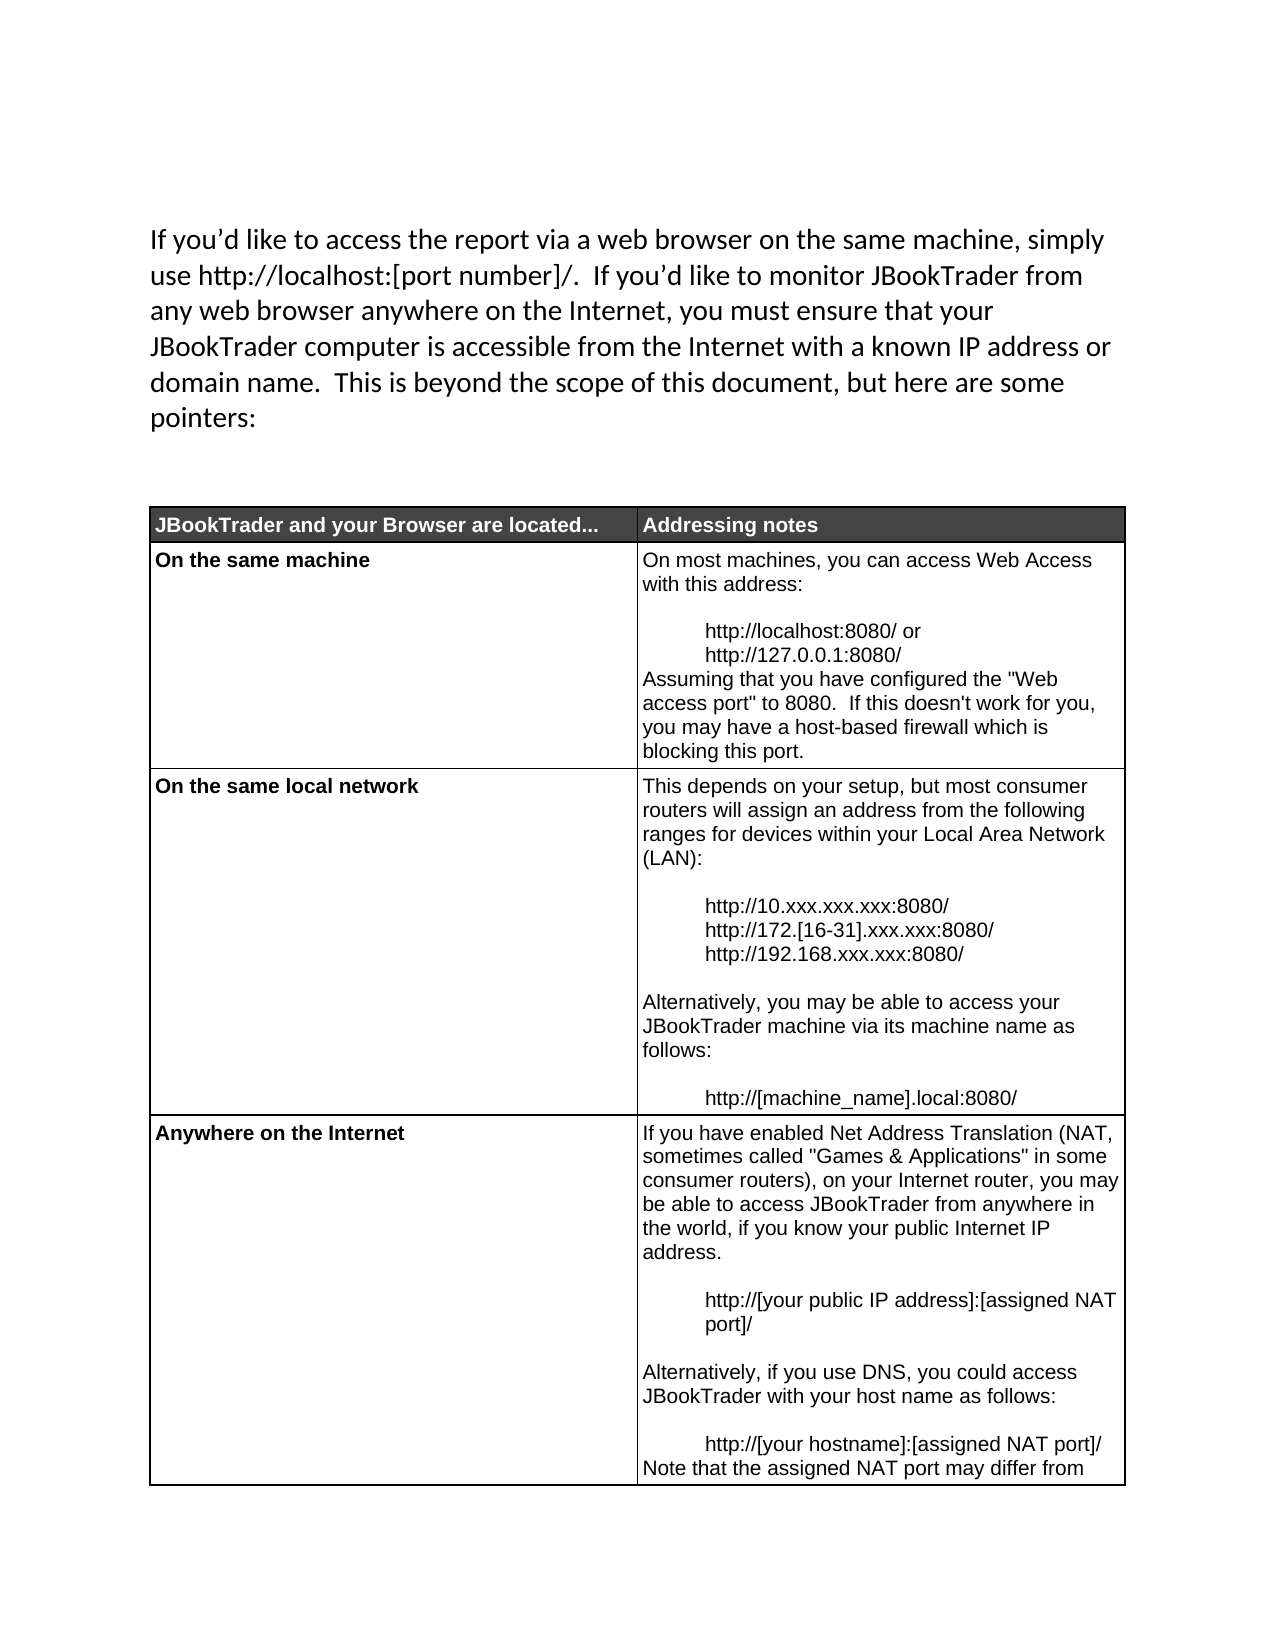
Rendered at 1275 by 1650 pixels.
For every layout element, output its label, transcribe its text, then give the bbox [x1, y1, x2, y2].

table_cell Anywhere on the Internet [151, 1116, 637, 1484]
table_cell If you have enabled Net Address Translation (NAT, sometimes called "Games & Applications" in some consumer routers), on your Internet router, you may be able to access JBookTrader from anywhere in the world, if you know your public Internet IP address. http://[your public IP address]:[assigned NAT port]/ Alternatively, if you use DNS, you could access JBookTrader with your host name as follows: http://[your hostname]:[assigned NAT port]/ Note that the assigned NAT port may differ from [638, 1116, 1124, 1484]
table_header Addressing notes [638, 508, 1124, 541]
text If you’d like to access the report via a web browser on the same machine, simply use http://localhost:[port number]/. If you’d like to monitor JBookTrader from any web browser anywhere on the Internet, you must ensure that your JBookTrader computer is accessible from the Internet with a known IP address or domain name. This is beyond the scope of this document, but here are some pointers: [150, 221, 1125, 435]
table_cell On most machines, you can access Web Access with this address: http://localhost:8080/ or http://127.0.0.1:8080/ Assuming that you have configured the "Web access port" to 8080. If this doesn't work for you, you may have a host-based firewall which is blocking this port. [638, 543, 1124, 768]
table_cell On the same machine [151, 543, 637, 768]
table_cell On the same local network [151, 769, 637, 1114]
table_header JBookTrader and your Browser are located... [151, 508, 637, 541]
table_cell This depends on your setup, but most consumer routers will assign an address from the following ranges for devices within your Local Area Network (LAN): http://10.xxx.xxx.xxx:8080/ http://172.[16-31].xxx.xxx:8080/ http://192.168.xxx.xxx:8080/ Alternatively, you may be able to access your JBookTrader machine via its machine name as follows: http://[machine_name].local:8080/ [638, 769, 1124, 1114]
